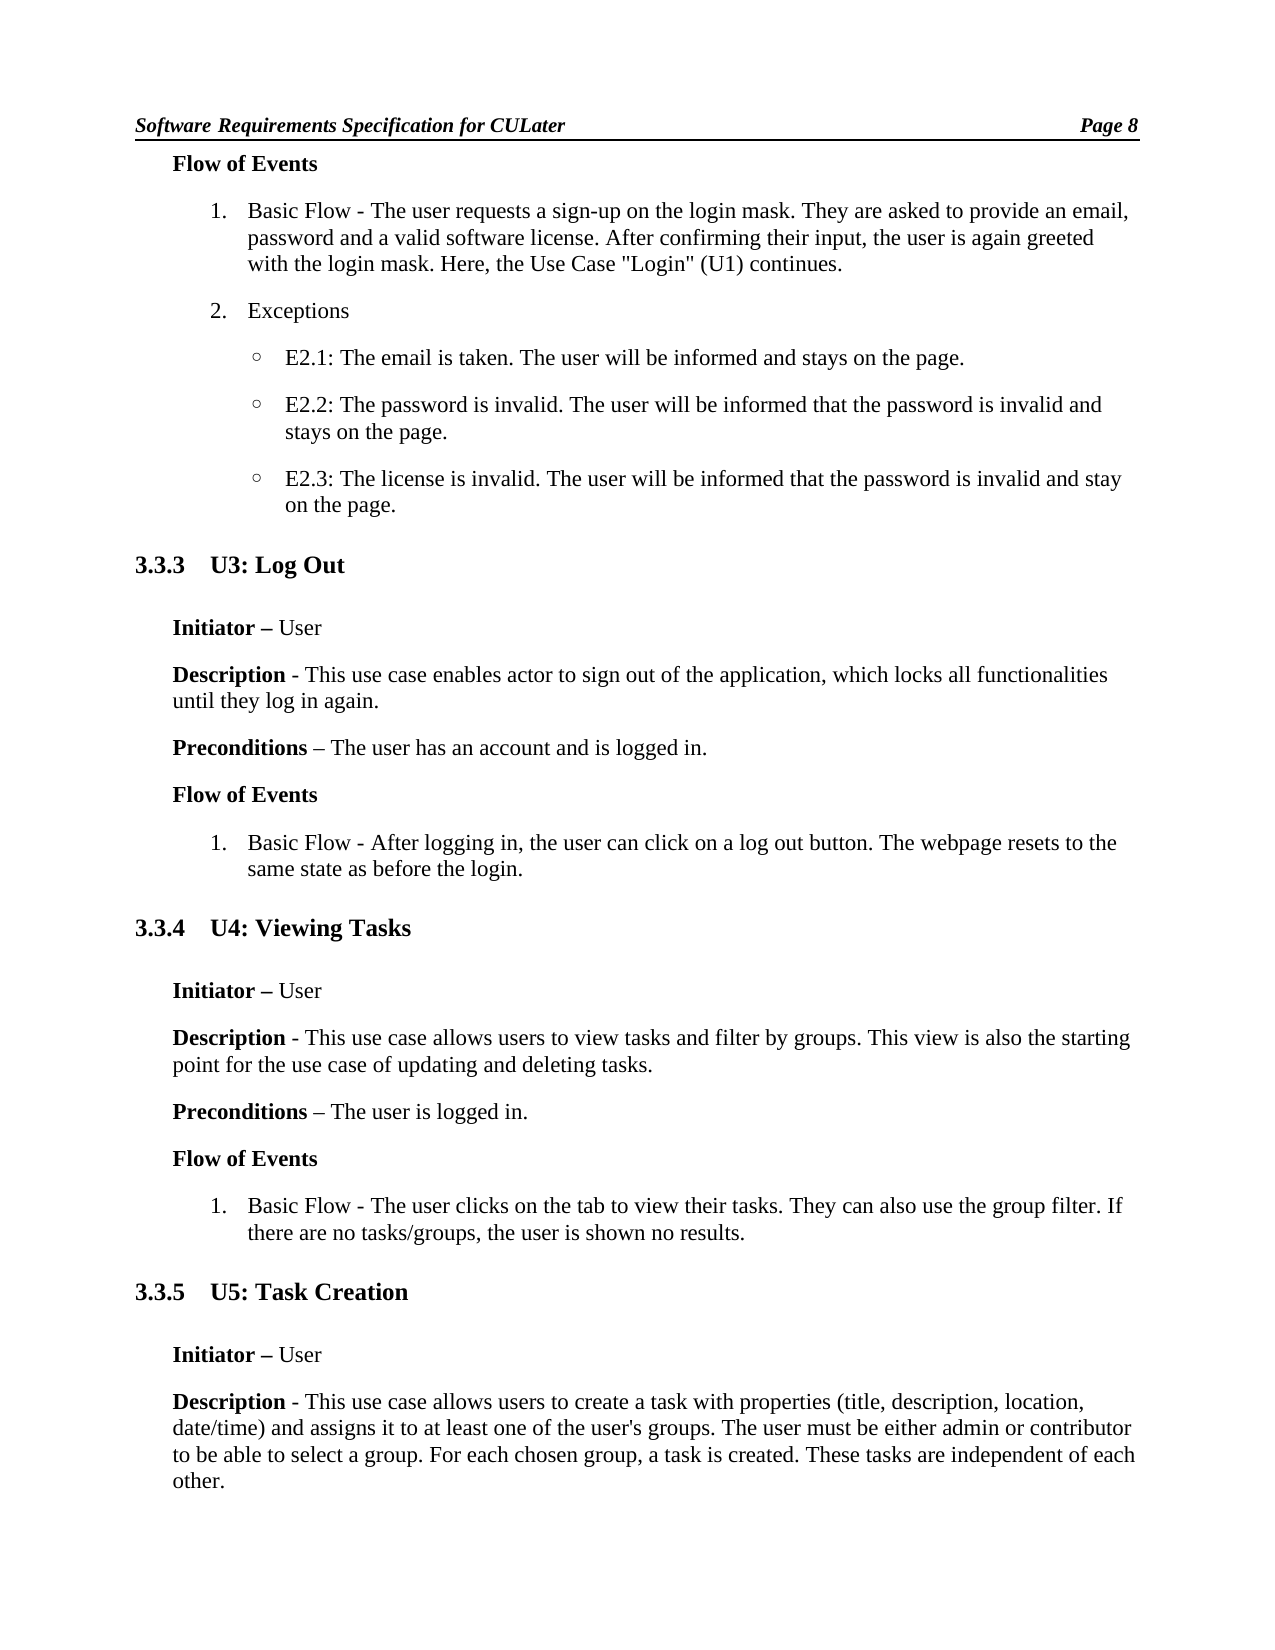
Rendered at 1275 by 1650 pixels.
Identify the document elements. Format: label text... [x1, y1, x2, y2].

text Initiator – User [172, 1341, 1140, 1367]
text Flow of Events [172, 150, 1140, 176]
text Description - This use case allows users to view tasks and filter by groups. This view is also the starting point for the use case of updating and deleting tasks. [172, 1024, 1140, 1077]
text Description - This use case enables actor to sign out of the application, which locks all functionalities until they log in again. [172, 661, 1140, 713]
subtitle U3: Log Out [135, 553, 1140, 578]
text Preconditions – The user is logged in. [172, 1098, 1140, 1124]
list Basic Flow - The user requests a sign-up on the login mask. They are asked to provide an email, password and a valid software license. After confirming their input, the user is again greeted with the login mask. Here, the Use Case "Login" (U1) continues. [210, 197, 1140, 276]
list Basic Flow - After logging in, the user can click on a log out button. The webpage resets to the same state as before the login. [210, 829, 1140, 881]
list Exceptions [210, 297, 1140, 323]
text Flow of Events [172, 781, 1140, 808]
list Basic Flow - The user clicks on the tab to view their tasks. They can also use the group filter. If there are no tasks/groups, the user is shown no results. [210, 1192, 1140, 1245]
text Flow of Events [172, 1145, 1140, 1171]
text Preconditions – The user has an account and is logged in. [172, 734, 1140, 761]
list E2.1: The email is taken. The user will be informed and stays on the page. [247, 344, 1140, 371]
text Description - This use case allows users to create a task with properties (title, description, location, date/time) and assigns it to at least one of the user's groups. The user must be either admin or contributor to be able to select a group. For each chosen group, a task is created. These tasks are independent of each other. [172, 1388, 1140, 1493]
list E2.3: The license is invalid. The user will be informed that the password is invalid and stay on the page. [247, 465, 1140, 518]
text Initiator – User [172, 613, 1140, 640]
text Initiator – User [172, 977, 1140, 1003]
subtitle U5: Task Creation [135, 1280, 1140, 1305]
subtitle U4: Viewing Tasks [135, 917, 1140, 942]
list E2.2: The password is invalid. The user will be informed that the password is invalid and stays on the page. [247, 391, 1140, 444]
